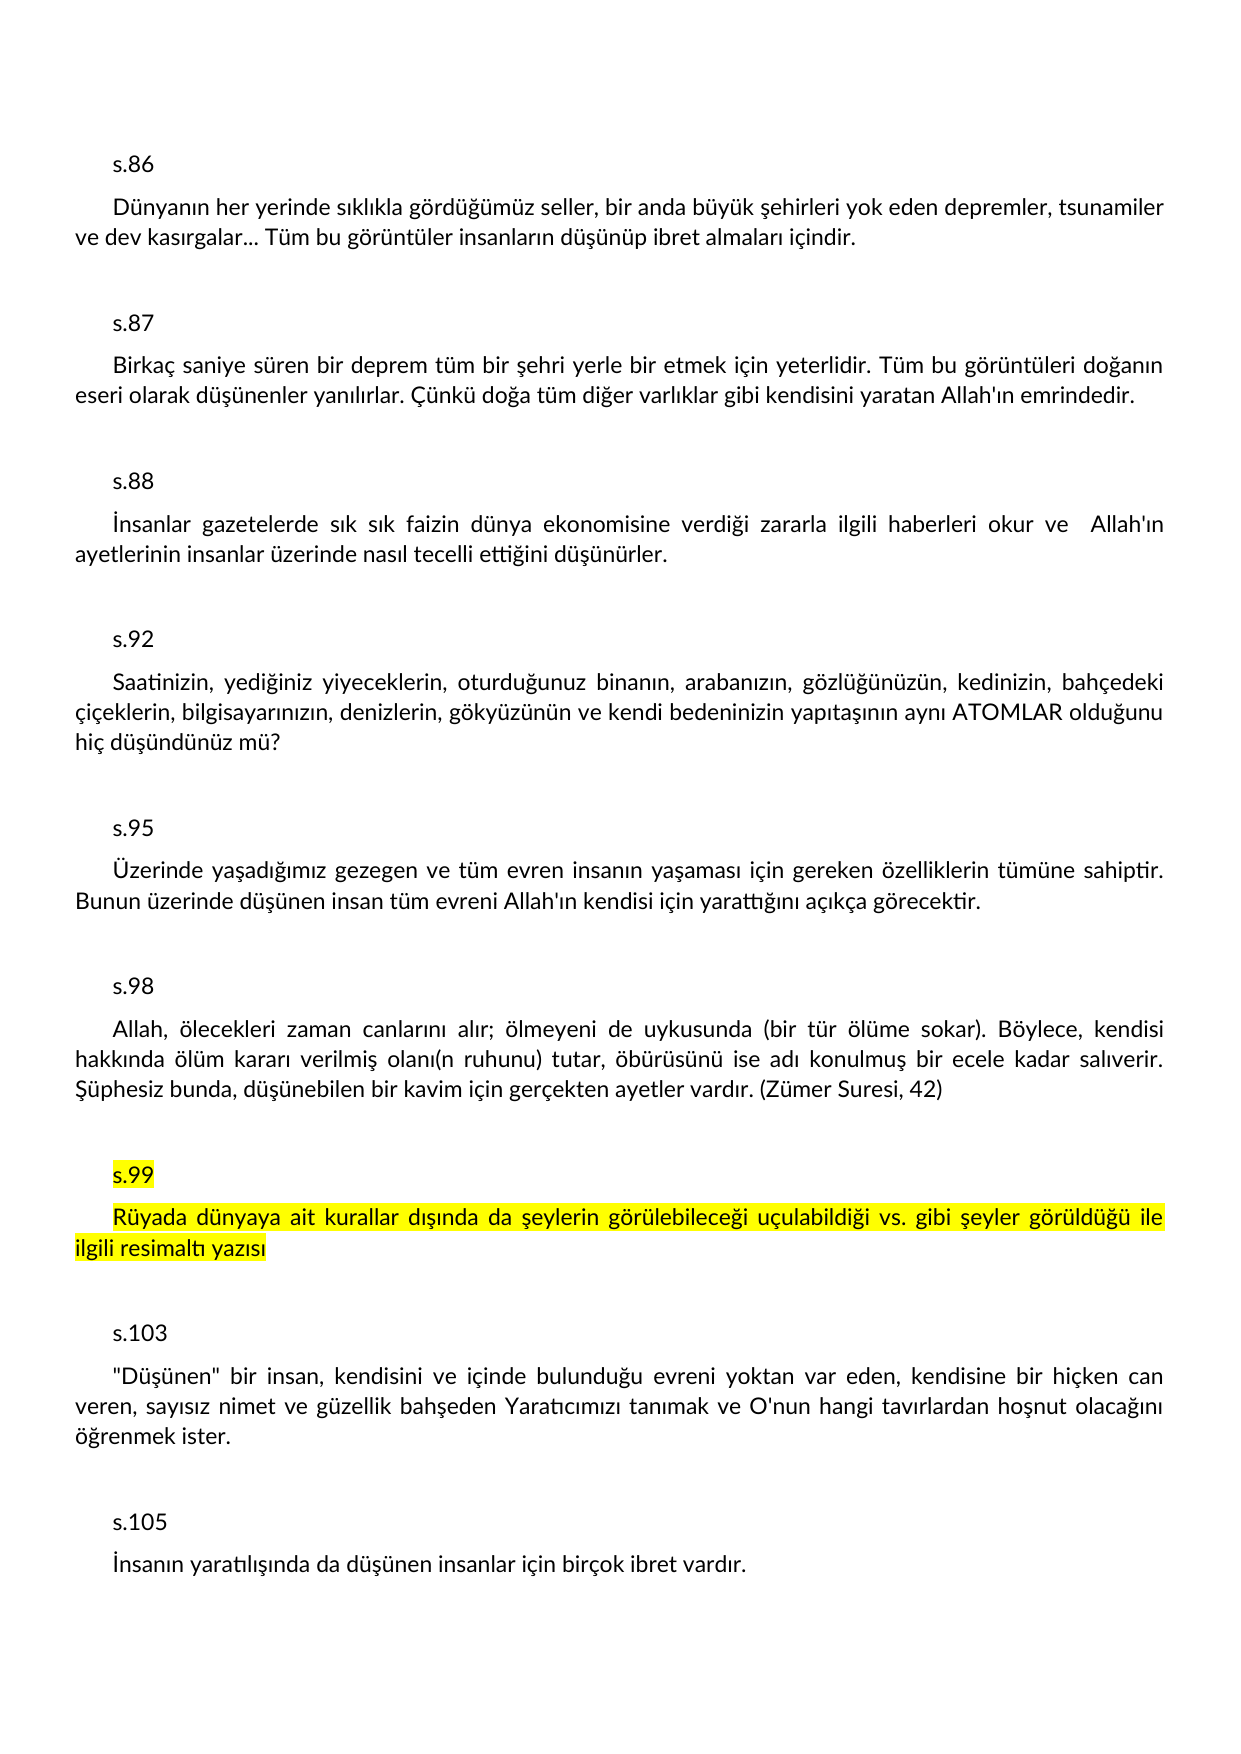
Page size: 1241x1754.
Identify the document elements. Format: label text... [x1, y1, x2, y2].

text "Düşünen" bir insan, kendisini ve içinde bulunduğu evreni yoktan var eden, kendisine bir hiçken can veren, sayısız nimet ve güzellik bahşeden Yaratıcımızı tanımak ve O'nun hangi tavırlardan hoşnut olacağını öğrenmek ister. [75, 1361, 1165, 1449]
text Dünyanın her yerinde sıklıkla gördüğümüz seller, bir anda büyük şehirleri yok eden depremler, tsunamiler ve dev kasırgalar... Tüm bu görüntüler insanların düşünüp ibret almaları içindir. [75, 193, 1165, 250]
text İnsanın yaratılışında da düşünen insanlar için birçok ibret vardır. [75, 1550, 1165, 1577]
text Allah, ölecekleri zaman canlarını alır; ölmeyeni de uykusunda (bir tür ölüme sokar). Böylece, kendisi hakkında ölüm kararı verilmiş olanı(n ruhunu) tutar, öbürüsünü ise adı konulmuş bir ecele kadar salıverir. Şüphesiz bunda, düşünebilen bir kavim için gerçekten ayetler vardır. (Zümer Suresi, 42) [75, 1014, 1165, 1102]
text Üzerinde yaşadığımız gezegen ve tüm evren insanın yaşaması için gereken özelliklerin tümüne sahiptir. Bunun üzerinde düşünen insan tüm evreni Allah'ın kendisi için yarattığını açıkça görecektir. [75, 856, 1165, 914]
text s.86 [75, 150, 1165, 177]
text s.92 [75, 625, 1165, 652]
text Saatinizin, yediğiniz yiyeceklerin, oturduğunuz binanın, arabanızın, gözlüğünüzün, kedinizin, bahçedeki çiçeklerin, bilgisayarınızın, denizlerin, gökyüzünün ve kendi bedeninizin yapıtaşının aynı ATOMLAR olduğunu hiç düşündünüz mü? [75, 668, 1165, 756]
text Birkaç saniye süren bir deprem tüm bir şehri yerle bir etmek için yeterlidir. Tüm bu görüntüleri doğanın eseri olarak düşünenler yanılırlar. Çünkü doğa tüm diğer varlıklar gibi kendisini yaratan Allah'ın emrindedir. [75, 351, 1165, 409]
text İnsanlar gazetelerde sık sık faizin dünya ekonomisine verdiği zararla ilgili haberleri okur ve Allah'ın ayetlerinin insanlar üzerinde nasıl tecelli ettiğini düşünürler. [75, 509, 1165, 567]
text s.87 [75, 308, 1165, 336]
text s.95 [75, 813, 1165, 841]
text s.105 [75, 1507, 1165, 1535]
text s.98 [75, 972, 1165, 999]
text Rüyada dünyaya ait kurallar dışında da şeylerin görülebileceği uçulabildiği vs. gibi şeyler görüldüğü ile ilgili resimaltı yazısı [75, 1203, 1165, 1261]
text s.88 [75, 467, 1165, 494]
text s.103 [75, 1319, 1165, 1346]
text s.99 [75, 1160, 1165, 1188]
